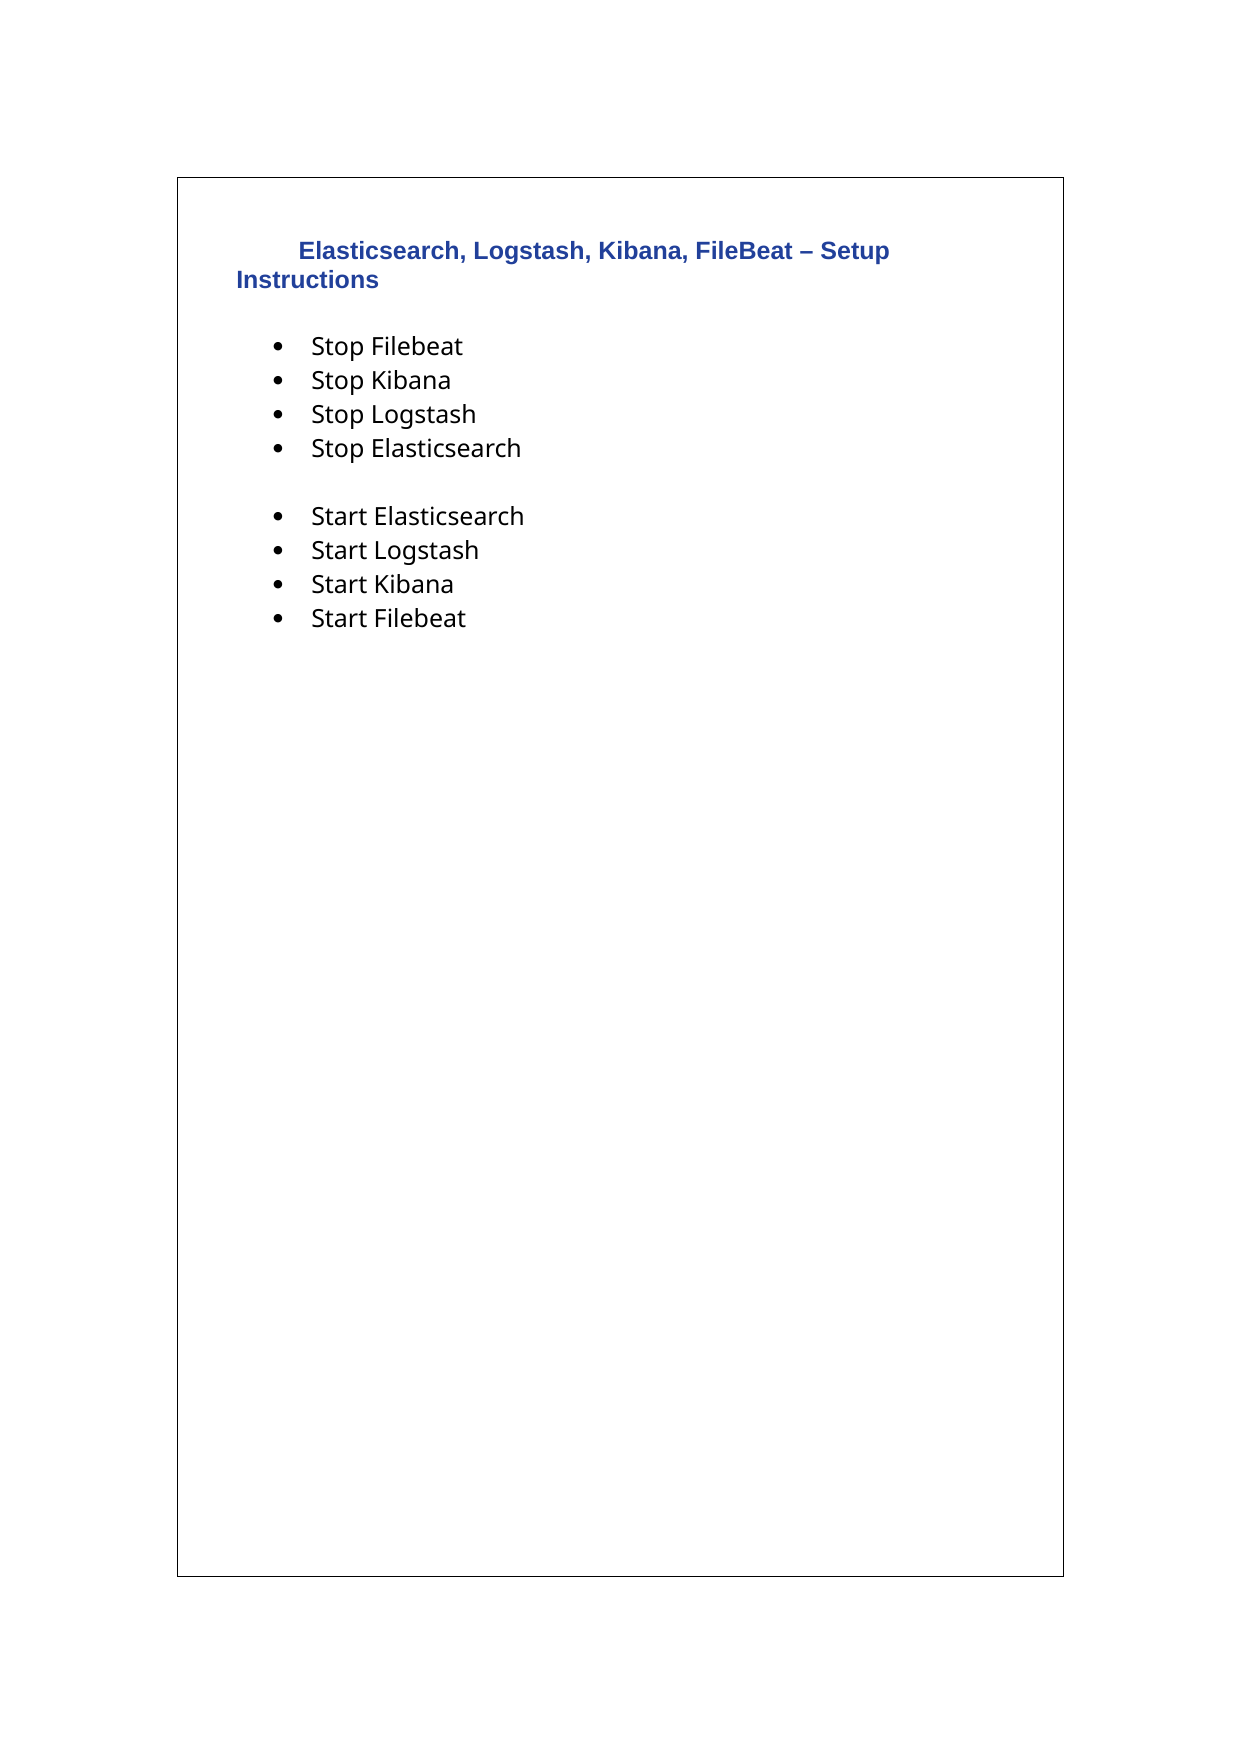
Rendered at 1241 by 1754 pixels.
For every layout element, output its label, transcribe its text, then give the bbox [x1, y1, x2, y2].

list Stop Filebeat [273, 328, 1004, 362]
list Stop Kibana [273, 362, 1004, 397]
list Stop Logstash [273, 397, 1004, 431]
list Stop Elasticsearch [273, 431, 1004, 465]
list Start Filebeat [273, 601, 1004, 635]
list Start Kibana [273, 567, 1004, 601]
list Start Elasticsearch [273, 499, 1004, 533]
list Start Logstash [273, 533, 1004, 567]
